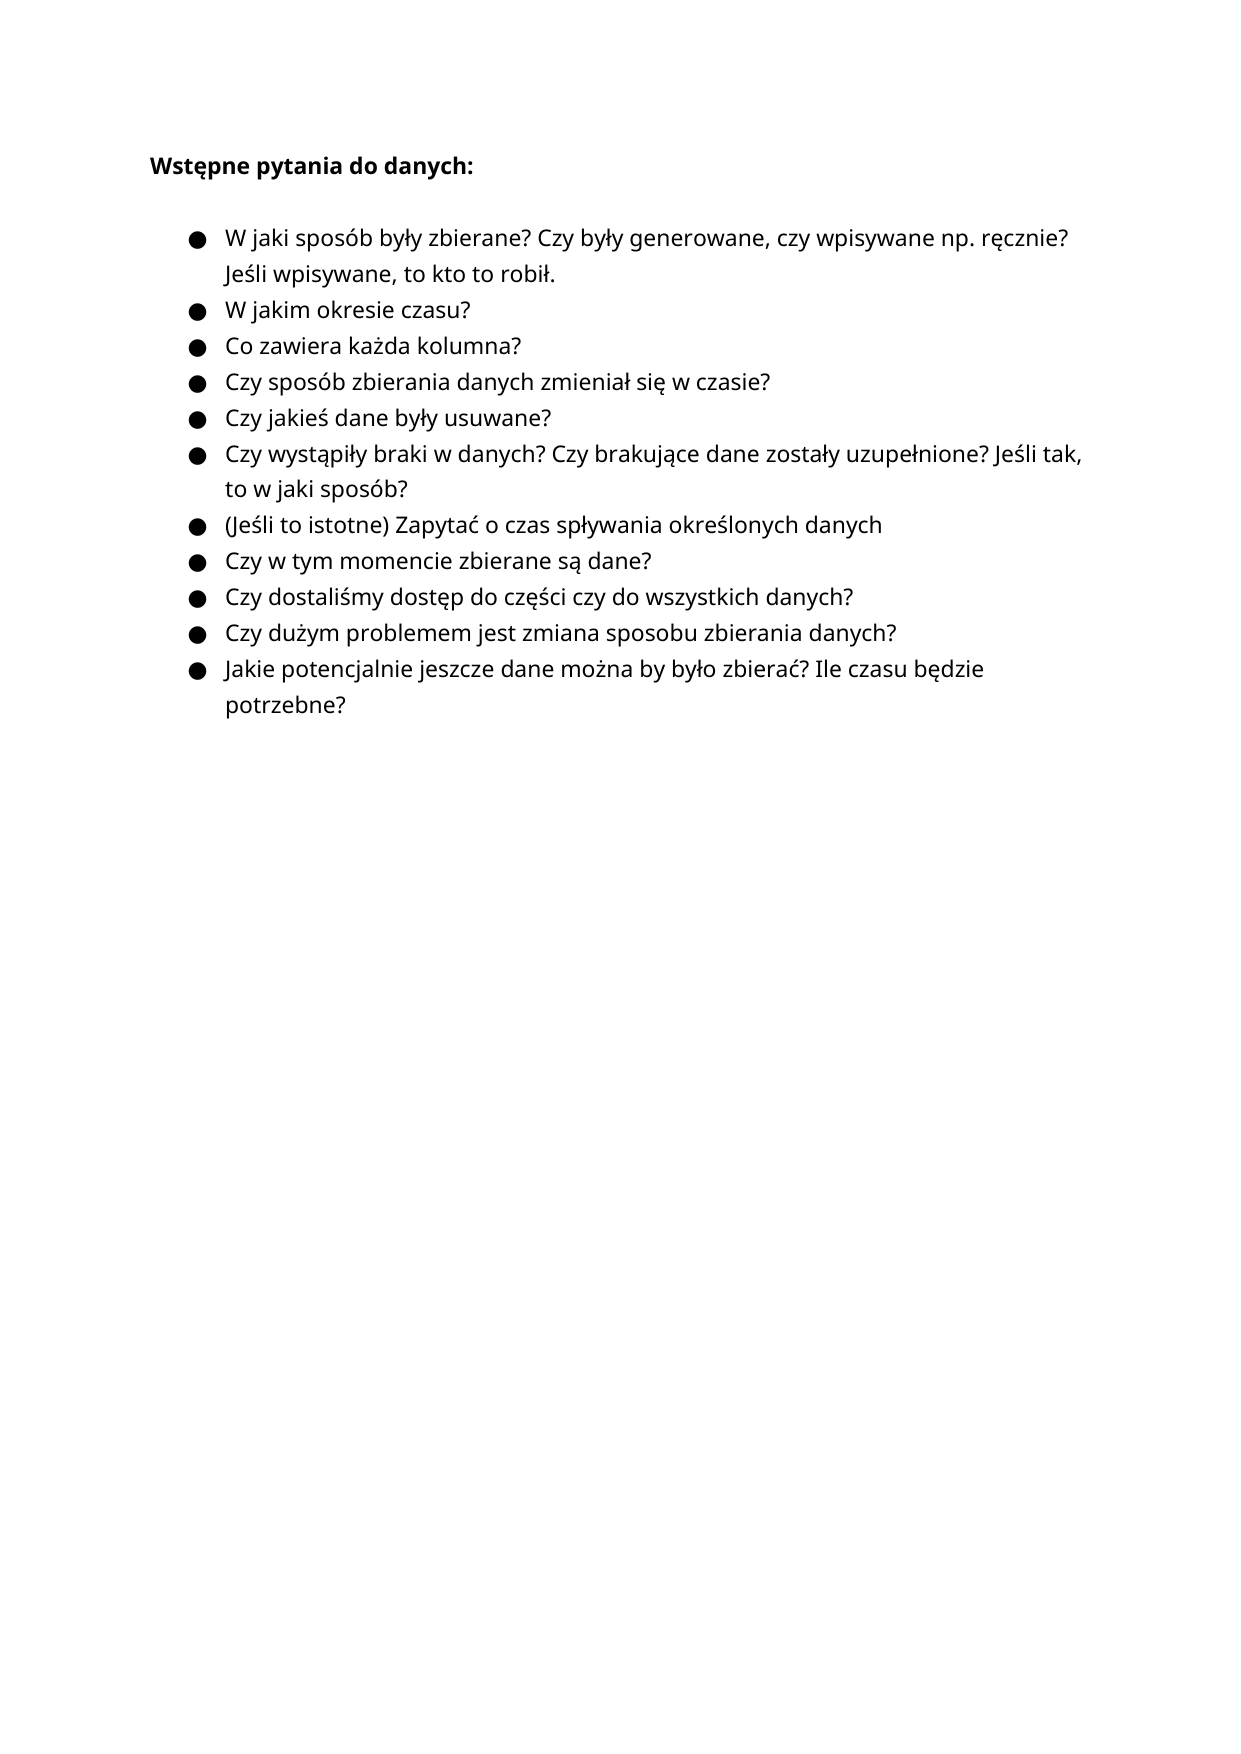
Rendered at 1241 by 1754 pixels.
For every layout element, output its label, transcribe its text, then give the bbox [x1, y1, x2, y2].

list Czy jakieś dane były usuwane? [187, 402, 1090, 433]
list Czy sposób zbierania danych zmieniał się w czasie? [187, 366, 1090, 397]
list Czy dużym problemem jest zmiana sposobu zbierania danych? [187, 617, 1090, 648]
list W jaki sposób były zbierane? Czy były generowane, czy wpisywane np. ręcznie? Jeśli wpisywane, to kto to robił. [187, 222, 1090, 289]
list Czy w tym momencie zbierane są dane? [187, 545, 1090, 577]
list Co zawiera każda kolumna? [187, 330, 1090, 361]
list Czy wystąpiły braki w danych? Czy brakujące dane zostały uzupełnione? Jeśli tak, to w jaki sposób? [187, 437, 1090, 505]
list Czy dostaliśmy dostęp do części czy do wszystkich danych? [187, 581, 1090, 612]
list (Jeśli to istotne) Zapytać o czas spływania określonych danych [187, 509, 1090, 541]
list Jakie potencjalnie jeszcze dane można by było zbierać? Ile czasu będzie potrzebne? [187, 653, 1090, 720]
text Wstępne pytania do danych: [150, 150, 1090, 181]
list W jakim okresie czasu? [187, 294, 1090, 325]
